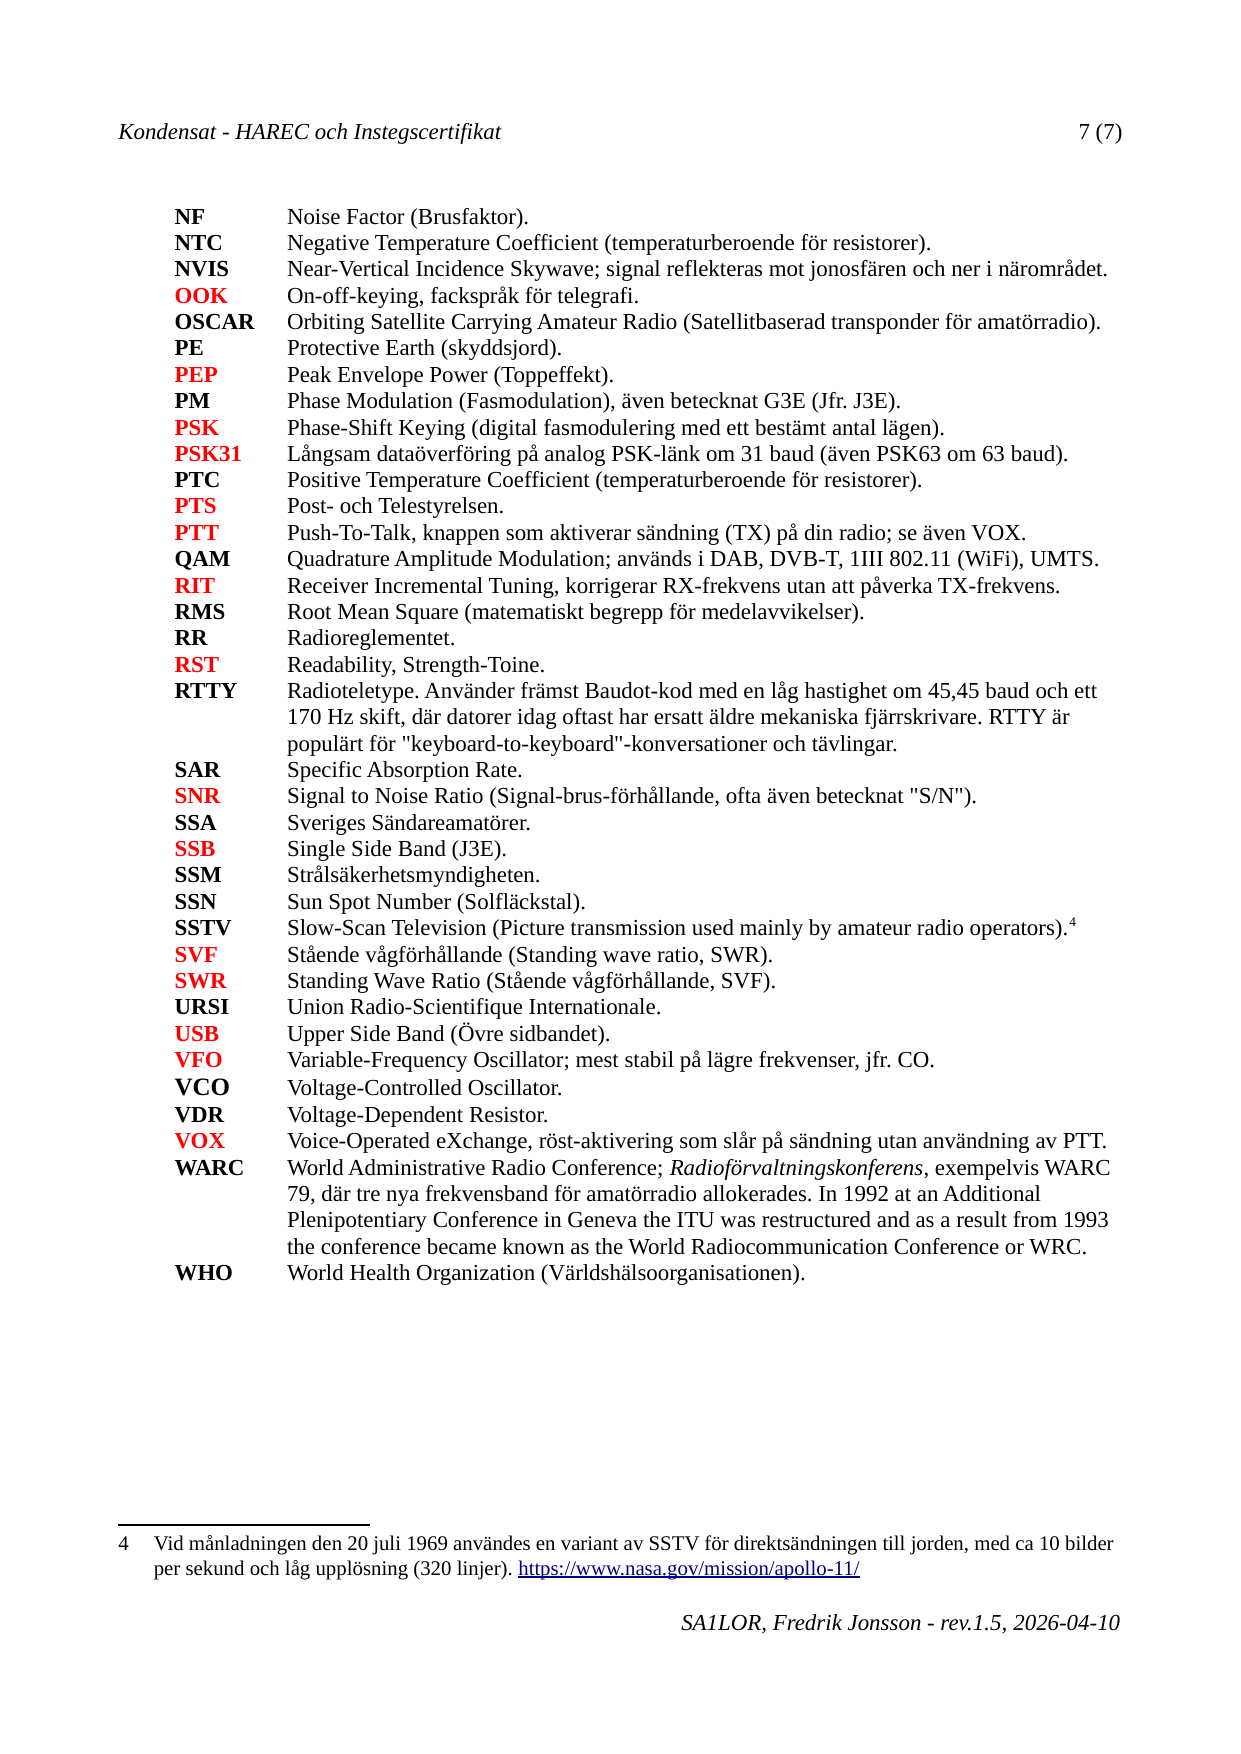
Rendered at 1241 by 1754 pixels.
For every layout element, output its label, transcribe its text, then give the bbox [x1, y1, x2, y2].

text PM Phase Modulation (Fasmodulation), även betecknat G3E (Jfr. J3E). [174, 387, 1122, 413]
text VOX Voice-Operated eXchange, röst-aktivering som slår på sändning utan användning av PTT. [174, 1127, 1122, 1154]
text PEP Peak Envelope Power (Toppeffekt). [174, 361, 1122, 387]
text RR Radioreglementet. [174, 624, 1122, 651]
text SSTV Slow-Scan Television (Picture transmission used mainly by amateur radio operators). [174, 914, 1122, 941]
text PSK Phase-Shift Keying (digital fasmodulering med ett bestämt antal lägen). [174, 413, 1122, 440]
text PTT Push-To-Talk, knappen som aktiverar sändning (TX) på din radio; se även VOX. [174, 519, 1122, 545]
text RMS Root Mean Square (matematiskt begrepp för medelavvikelser). [174, 598, 1122, 624]
text NF Noise Factor (Brusfaktor). [174, 203, 1122, 229]
text SNR Signal to Noise Ratio (Signal-brus-förhållande, ofta även betecknat "S/N"). [174, 782, 1122, 809]
text URSI Union Radio-Scientifique Internationale. [174, 993, 1122, 1020]
text SVF Stående vågförhållande (Standing wave ratio, SWR). [174, 941, 1122, 967]
text RST Readability, Strength-Toine. [174, 651, 1122, 677]
text SWR Standing Wave Ratio (Stående vågförhållande, SVF). [174, 967, 1122, 993]
text VDR Voltage-Dependent Resistor. [174, 1101, 1122, 1127]
text Vid månladningen den 20 juli 1969 användes en variant av SSTV för direktsändningen till jorden, med ca 10 bilder per sekund och låg upplösning (320 linjer). https://www.nasa.gov/mission/apollo-11/ [118, 1531, 1122, 1579]
text WHO World Health Organization (Världshälsoorganisationen). [174, 1259, 1122, 1286]
text OSCAR Orbiting Satellite Carrying Amateur Radio (Satellitbaserad transponder för amatörradio). [174, 308, 1122, 334]
text SSB Single Side Band (J3E). [174, 835, 1122, 862]
text PSK31 Långsam dataöverföring på analog PSK-länk om 31 baud (även PSK63 om 63 baud). [174, 440, 1122, 466]
text NTC Negative Temperature Coefficient (temperaturberoende för resistorer). [174, 229, 1122, 255]
text VFO Variable-Frequency Oscillator; mest stabil på lägre frekvenser, jfr. CO. [174, 1046, 1122, 1072]
text RTTY Radioteletype. Använder främst Baudot-kod med en låg hastighet om 45,45 baud och ett 170 Hz skift, där datorer idag oftast har ersatt äldre mekaniska fjärrskrivare. RTTY är populärt för "keyboard-to-keyboard"-konversationer och tävlingar. [174, 677, 1122, 756]
text NVIS Near-Vertical Incidence Skywave; signal reflekteras mot jonosfären och ner i närområdet. [174, 255, 1122, 282]
text PE Protective Earth (skyddsjord). [174, 334, 1122, 361]
text VCO Voltage-Controlled Oscillator. [174, 1072, 1122, 1101]
text SSN Sun Spot Number (Solfläckstal). [174, 888, 1122, 914]
text SAR Specific Absorption Rate. [174, 756, 1122, 782]
text USB Upper Side Band (Övre sidbandet). [174, 1020, 1122, 1046]
text RIT Receiver Incremental Tuning, korrigerar RX-frekvens utan att påverka TX-frekvens. [174, 572, 1122, 598]
text PTC Positive Temperature Coefficient (temperaturberoende för resistorer). [174, 466, 1122, 493]
text SSA Sveriges Sändareamatörer. [174, 809, 1122, 835]
text WARC World Administrative Radio Conference; Radioförvaltningskonferens, exempelvis WARC 79, där tre nya frekvensband för amatörradio allokerades. In 1992 at an Additional Plenipotentiary Conference in Geneva the ITU was restructured and as a result from 1993 the conference became known as the World Radiocommunication Conference or WRC. [174, 1154, 1122, 1259]
text PTS Post- och Telestyrelsen. [174, 493, 1122, 519]
text QAM Quadrature Amplitude Modulation; används i DAB, DVB-T, 1III 802.11 (WiFi), UMTS. [174, 545, 1122, 572]
text SSM Strålsäkerhetsmyndigheten. [174, 862, 1122, 888]
text OOK On-off-keying, fackspråk för telegrafi. [174, 282, 1122, 308]
